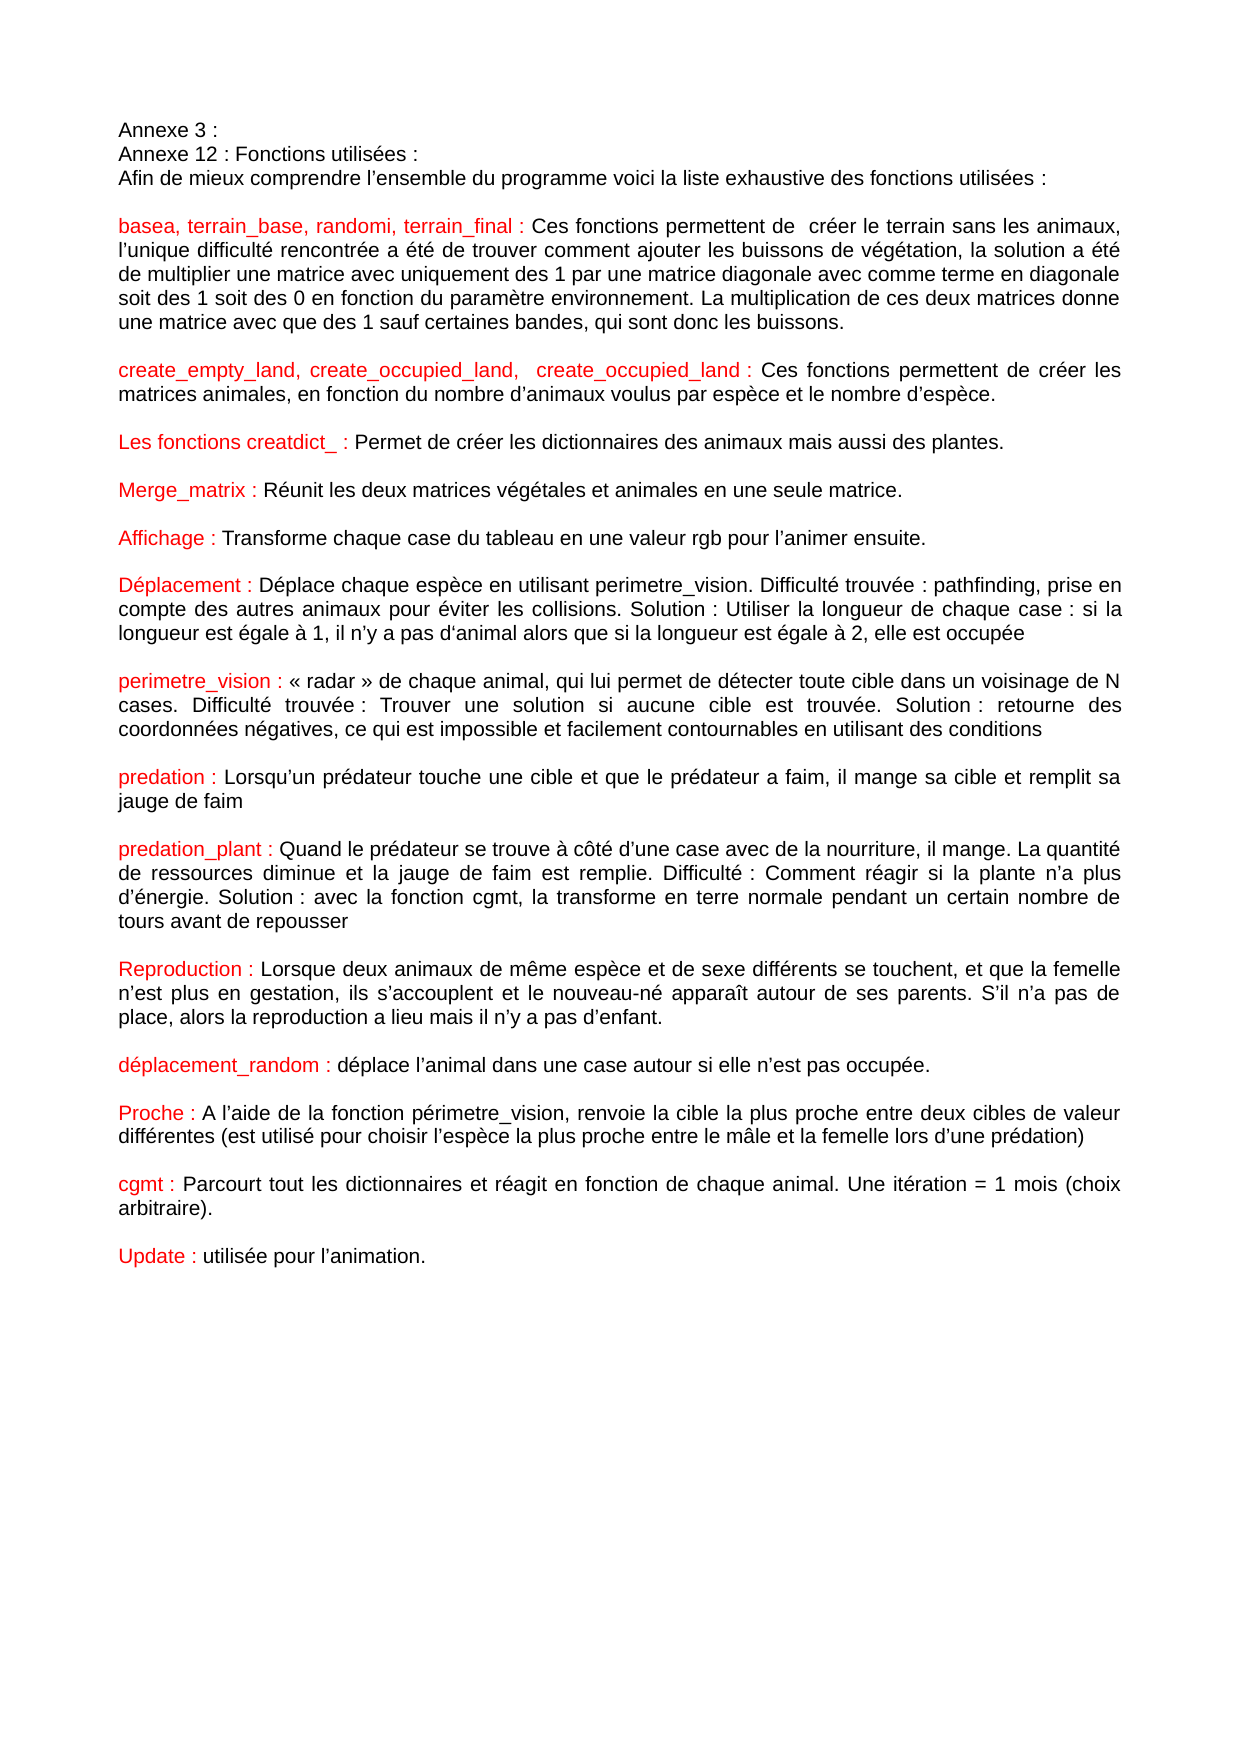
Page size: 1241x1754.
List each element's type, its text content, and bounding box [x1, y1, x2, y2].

text Annexe 3 : [118, 118, 1122, 142]
text predation : Lorsqu’un prédateur touche une cible et que le prédateur a faim, il mange sa cible et remplit sa jauge de faim [118, 765, 1122, 813]
text perimetre_vision : « radar » de chaque animal, qui lui permet de détecter toute cible dans un voisinage de N cases. Difficulté trouvée : Trouver une solution si aucune cible est trouvée. Solution : retourne des coordonnées négatives, ce qui est impossible et facilement contournables en utilisant des conditions [118, 669, 1122, 741]
text déplacement_random : déplace l’animal dans une case autour si elle n’est pas occupée. [118, 1052, 1122, 1076]
text Déplacement : Déplace chaque espèce en utilisant perimetre_vision. Difficulté trouvée : pathfinding, prise en compte des autres animaux pour éviter les collisions. Solution : Utiliser la longueur de chaque case : si la longueur est égale à 1, il n’y a pas d‘animal alors que si la longueur est égale à 2, elle est occupée [118, 573, 1122, 645]
text Proche : A l’aide de la fonction périmetre_vision, renvoie la cible la plus proche entre deux cibles de valeur différentes (est utilisé pour choisir l’espèce la plus proche entre le mâle et la femelle lors d’une prédation) [118, 1100, 1122, 1148]
text Merge_matrix : Réunit les deux matrices végétales et animales en une seule matrice. [118, 477, 1122, 501]
text Les fonctions creatdict_ : Permet de créer les dictionnaires des animaux mais aussi des plantes. [118, 429, 1122, 453]
text basea, terrain_base, randomi, terrain_final : Ces fonctions permettent de créer le terrain sans les animaux, l’unique difficulté rencontrée a été de trouver comment ajouter les buissons de végétation, la solution a été de multiplier une matrice avec uniquement des 1 par une matrice diagonale avec comme terme en diagonale soit des 1 soit des 0 en fonction du paramètre environnement. La multiplication de ces deux matrices donne une matrice avec que des 1 sauf certaines bandes, qui sont donc les buissons. [118, 214, 1122, 334]
text Afin de mieux comprendre l’ensemble du programme voici la liste exhaustive des fonctions utilisées : [118, 166, 1122, 190]
text create_empty_land, create_occupied_land, create_occupied_land : Ces fonctions permettent de créer les matrices animales, en fonction du nombre d’animaux voulus par espèce et le nombre d’espèce. [118, 358, 1122, 406]
text predation_plant : Quand le prédateur se trouve à côté d’une case avec de la nourriture, il mange. La quantité de ressources diminue et la jauge de faim est remplie. Difficulté : Comment réagir si la plante n’a plus d’énergie. Solution : avec la fonction cgmt, la transforme en terre normale pendant un certain nombre de tours avant de repousser [118, 837, 1122, 933]
text Reproduction : Lorsque deux animaux de même espèce et de sexe différents se touchent, et que la femelle n’est plus en gestation, ils s’accouplent et le nouveau-né apparaît autour de ses parents. S’il n’a pas de place, alors la reproduction a lieu mais il n’y a pas d’enfant. [118, 957, 1122, 1028]
text cgmt : Parcourt tout les dictionnaires et réagit en fonction de chaque animal. Une itération = 1 mois (choix arbitraire). [118, 1172, 1122, 1220]
text Update : utilisée pour l’animation. [118, 1244, 1122, 1268]
text Affichage : Transforme chaque case du tableau en une valeur rgb pour l’animer ensuite. [118, 525, 1122, 549]
text Annexe 12 : Fonctions utilisées : [118, 142, 1122, 166]
